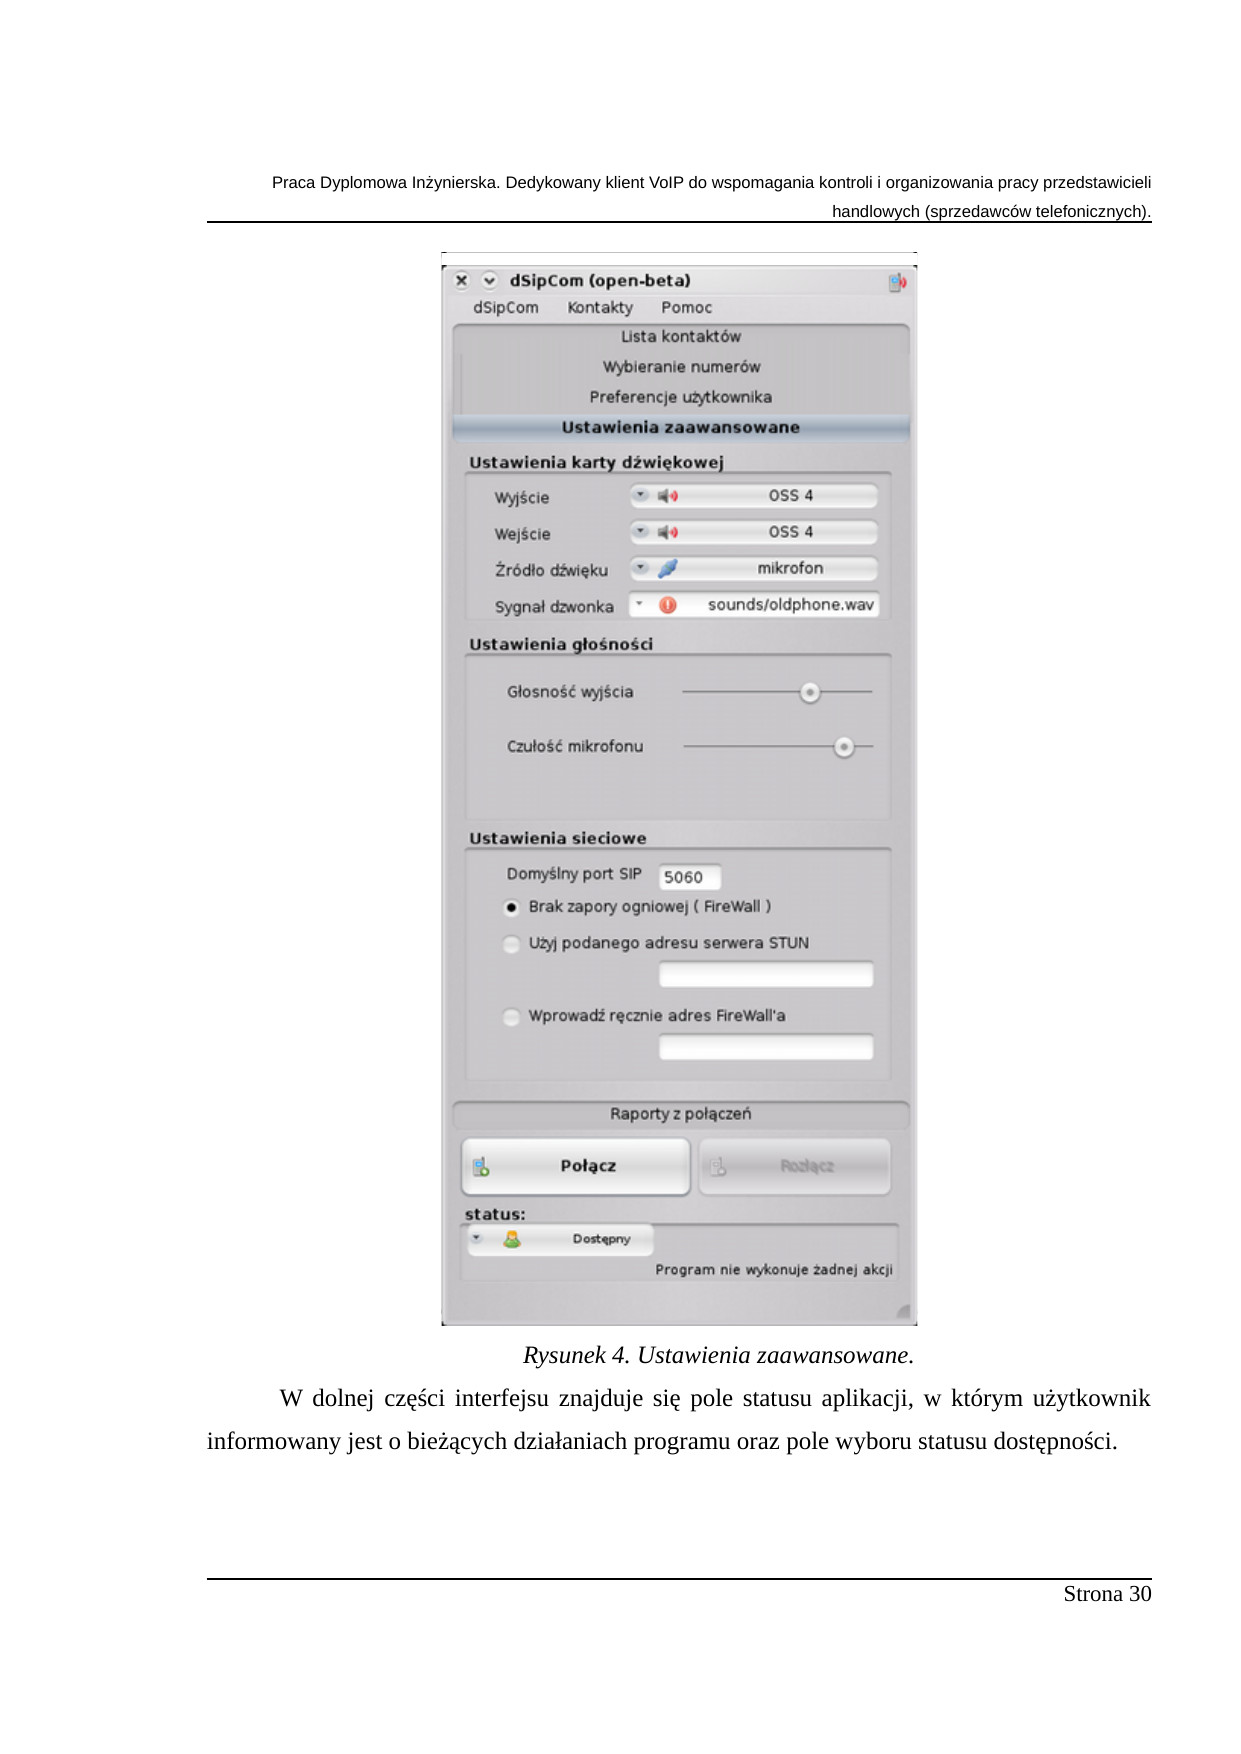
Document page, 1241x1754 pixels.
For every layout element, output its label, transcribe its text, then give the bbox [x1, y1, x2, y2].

text W dolnej części interfejsu znajduje się pole statusu aplikacji, w którym użytkownik informowany jest o bieżących działaniach programu oraz pole wyboru statusu dostępności. [207, 253, 1152, 1455]
text Rysunek 4. Ustawienia zaawansowane. [441, 1326, 917, 1369]
picture [441, 252, 918, 1326]
